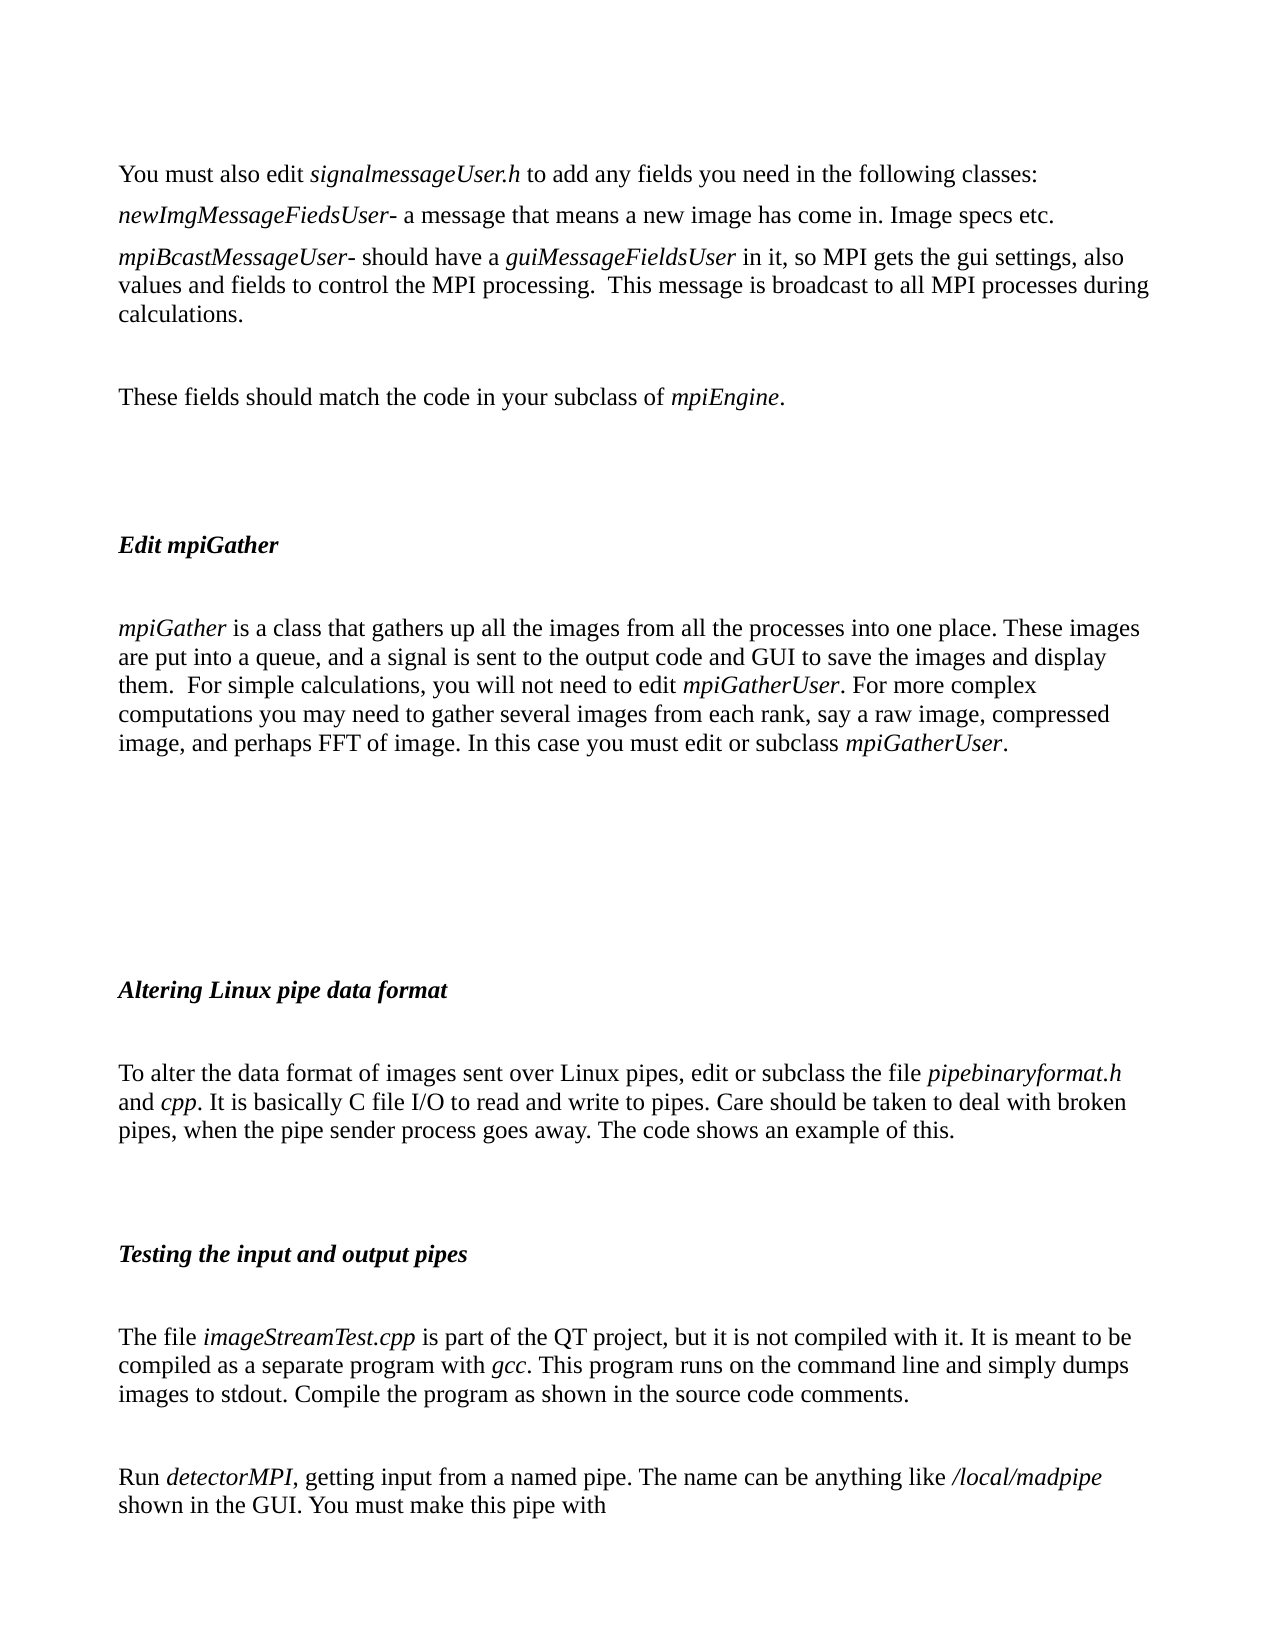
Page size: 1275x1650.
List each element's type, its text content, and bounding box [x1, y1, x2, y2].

text These fields should match the code in your subclass of mpiEngine. [118, 382, 1157, 411]
subtitle Edit mpiGather [118, 531, 1157, 559]
text newImgMessageFiedsUser- a message that means a new image has come in. Image specs etc. [118, 201, 1157, 229]
text Run detectorMPI, getting input from a named pipe. The name can be anything like /local/madpipe shown in the GUI. You must make this pipe with [118, 1462, 1157, 1519]
text mpiBcastMessageUser- should have a guiMessageFieldsUser in it, so MPI gets the gui settings, also values and fields to control the MPI processing. This message is broadcast to all MPI processes during calculations. [118, 242, 1157, 328]
text Testing the input and output pipes [118, 1239, 1157, 1268]
text You must also edit signalmessageUser.h to add any fields you need in the following classes: [118, 159, 1157, 188]
text The file imageStreamTest.cpp is part of the QT project, but it is not compiled with it. It is meant to be compiled as a separate program with gcc. This program runs on the command line and simply dumps images to stdout. Compile the program as shown in the source code comments. [118, 1322, 1157, 1408]
text mpiGather is a class that gathers up all the images from all the processes into one place. These images are put into a queue, and a signal is sent to the output code and GUI to save the images and display them. For simple calculations, you will not need to edit mpiGatherUser. For more complex computations you may need to gather several images from each rank, say a raw image, compressed image, and perhaps FFT of image. In this case you must edit or subclass mpiGatherUser. [118, 613, 1157, 757]
text Altering Linux pipe data format [118, 976, 1157, 1004]
text To alter the data format of images sent over Linux pipes, edit or subclass the file pipebinaryformat.h and cpp. It is basically C file I/O to read and write to pipes. Care should be taken to deal with broken pipes, when the pipe sender process goes away. The code shows an example of this. [118, 1058, 1157, 1144]
